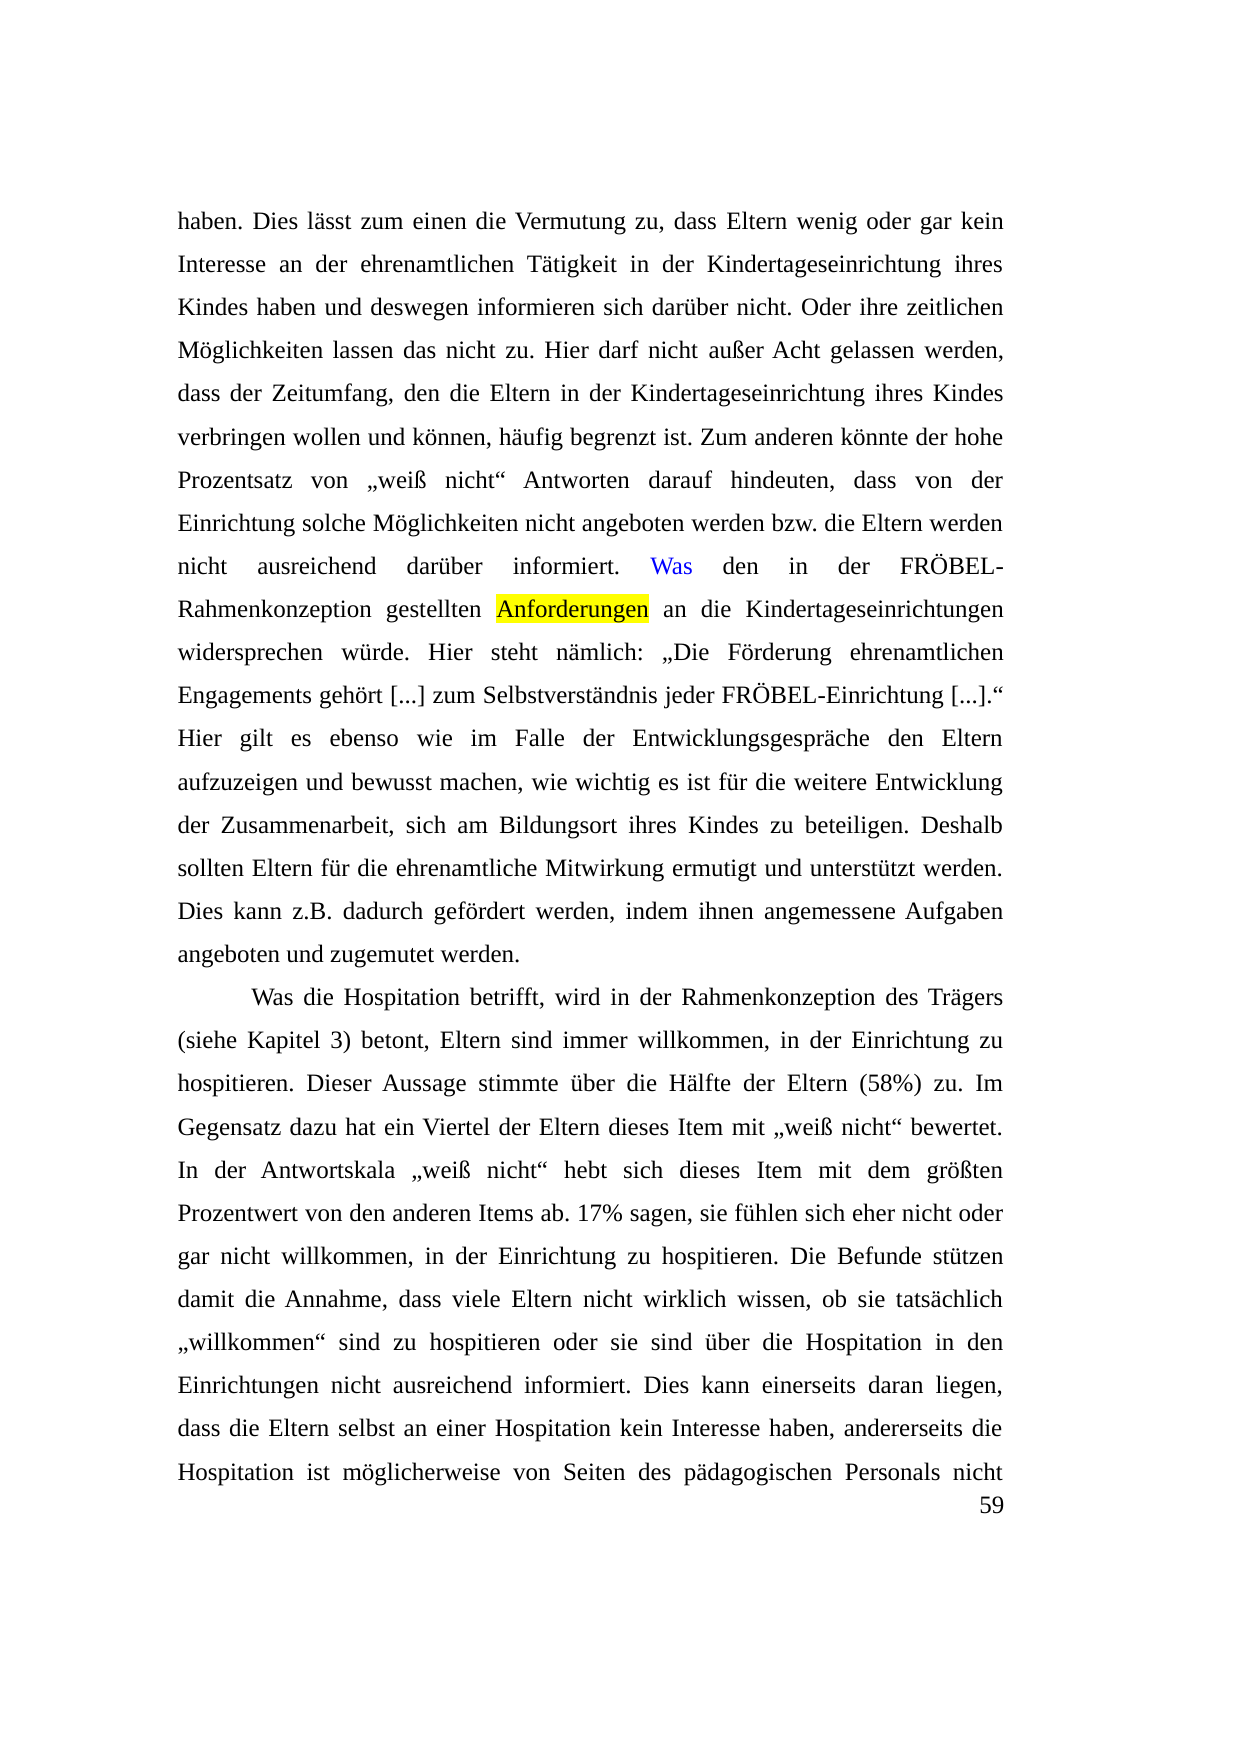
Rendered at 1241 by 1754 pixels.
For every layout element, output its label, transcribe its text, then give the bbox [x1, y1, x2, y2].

text Was die Hospitation betrifft, wird in der Rahmenkonzeption des Trägers (siehe Kapitel 3) betont, Eltern sind immer willkommen, in der Einrichtung zu hospitieren. Dieser Aussage stimmte über die Hälfte der Eltern (58%) zu. Im Gegensatz dazu hat ein Viertel der Eltern dieses Item mit „weiß nicht“ bewertet. In der Antwortskala „weiß nicht“ hebt sich dieses Item mit dem größten Prozentwert von den anderen Items ab. 17% sagen, sie fühlen sich eher nicht oder gar nicht willkommen, in der Einrichtung zu hospitieren. Die Befunde stützen damit die Annahme, dass viele Eltern nicht wirklich wissen, ob sie tatsächlich „willkommen“ sind zu hospitieren oder sie sind über die Hospitation in den Einrichtungen nicht ausreichend informiert. Dies kann einerseits daran liegen, dass die Eltern selbst an einer Hospitation kein Interesse haben, andererseits die Hospitation ist möglicherweise von Seiten des pädagogischen Personals nicht [177, 982, 1004, 1485]
text haben. Dies lässt zum einen die Vermutung zu, dass Eltern wenig oder gar kein Interesse an der ehrenamtlichen Tätigkeit in der Kindertageseinrichtung ihres Kindes haben und deswegen informieren sich darüber nicht. Oder ihre zeitlichen Möglichkeiten lassen das nicht zu. Hier darf nicht außer Acht gelassen werden, dass der Zeitumfang, den die Eltern in der Kindertageseinrichtung ihres Kindes verbringen wollen und können, häufig begrenzt ist. Zum anderen könnte der hohe Prozentsatz von „weiß nicht“ Antworten darauf hindeuten, dass von der Einrichtung solche Möglichkeiten nicht angeboten werden bzw. die Eltern werden nicht ausreichend darüber informiert. Was den in der FRÖBEL-Rahmenkonzeption gestellten Anforderungen an die Kindertageseinrichtungen widersprechen würde. Hier steht nämlich: „Die Förderung ehrenamtlichen Engagements gehört [...] zum Selbstverständnis jeder FRÖBEL-Einrichtung [...].“ Hier gilt es ebenso wie im Falle der Entwicklungsgespräche den Eltern aufzuzeigen und bewusst machen, wie wichtig es ist für die weitere Entwicklung der Zusammenarbeit, sich am Bildungsort ihres Kindes zu beteiligen. Deshalb sollten Eltern für die ehrenamtliche Mitwirkung ermutigt und unterstützt werden. Dies kann z.B. dadurch gefördert werden, indem ihnen angemessene Aufgaben angeboten und zugemutet werden. [177, 206, 1004, 968]
